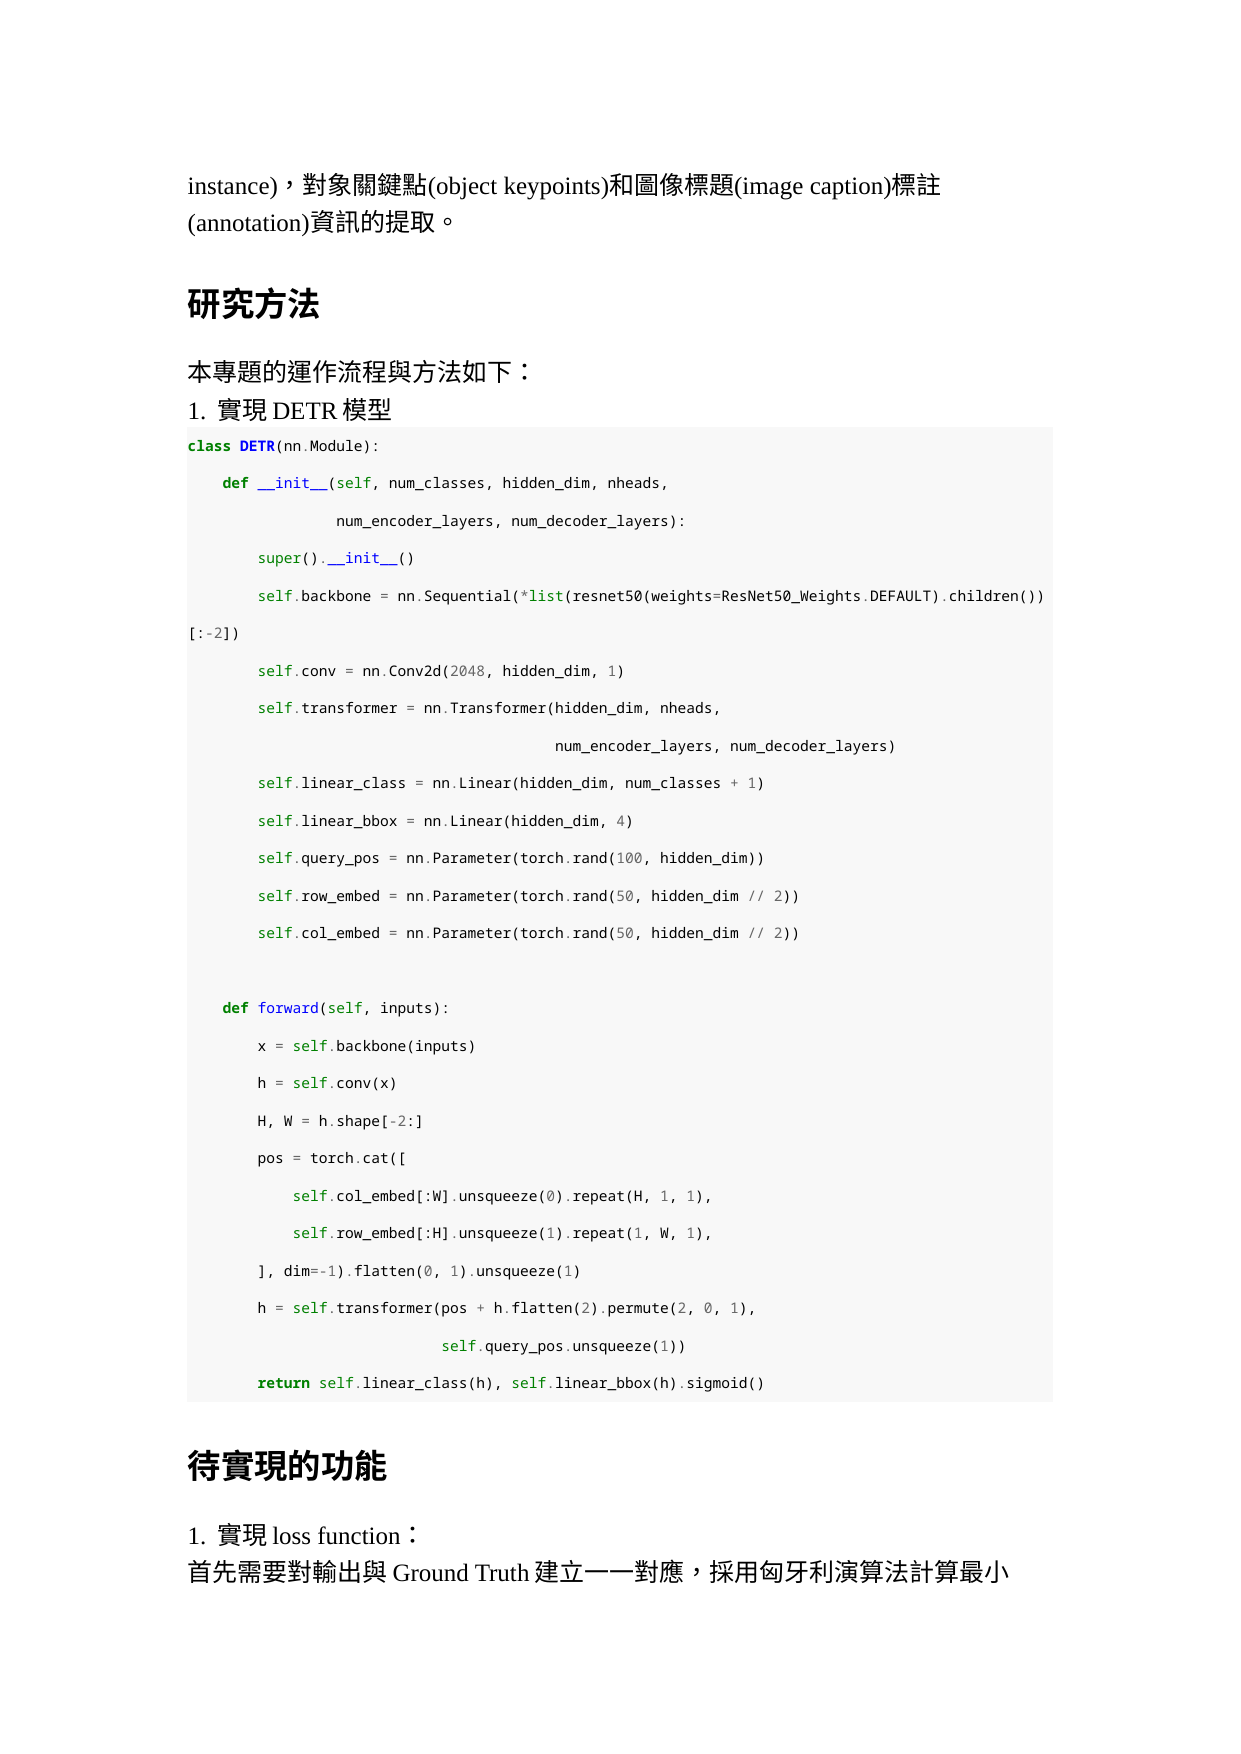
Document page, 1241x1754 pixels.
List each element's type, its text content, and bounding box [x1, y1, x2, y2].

text 本專題的運作流程與方法如下： [187, 352, 1053, 389]
text class DETR(nn.Module): def __init__(self, num_classes, hidden_dim, nheads, num_encoder_layers, num_decoder_layers): super().__init__() self.backbone = nn.Sequential(*list(resnet50(weights=ResNet50_Weights.DEFAULT).children())[:-2]) self.conv = nn.Conv2d(2048, hidden_dim, 1) self.transformer = nn.Transformer(hidden_dim, nheads, num_encoder_layers, num_decoder_layers) self.linear_class = nn.Linear(hidden_dim, num_classes + 1) self.linear_bbox = nn.Linear(hidden_dim, 4) self.query_pos = nn.Parameter(torch.rand(100, hidden_dim)) self.row_embed = nn.Parameter(torch.rand(50, hidden_dim // 2)) self.col_embed = nn.Parameter(torch.rand(50, hidden_dim // 2)) def forward(self, inputs): x = self.backbone(inputs) h = self.conv(x) H, W = h.shape[-2:] pos = torch.cat([ self.col_embed[:W].unsqueeze(0).repeat(H, 1, 1), self.row_embed[:H].unsqueeze(1).repeat(1, W, 1), ], dim=-1).flatten(0, 1).unsqueeze(1) h = self.transformer(pos + h.flatten(2).permute(2, 0, 1), self.query_pos.unsqueeze(1)) return self.linear_class(h), self.linear_bbox(h).sigmoid() [187, 427, 1053, 1402]
subtitle 待實現的功能 [187, 1427, 1053, 1502]
text 首先需要對輸出與Ground Truth建立一一對應，採用匈牙利演算法計算最小 [187, 1552, 1053, 1589]
text COCO數據集的官網同時也提供一組API(一般都稱之為COCO API)來協助加載，解析和可視化COCO中的標註(annotations)。API支持對象實例(object instance)，對象關鍵點(object keypoints)和圖像標題(image caption)標註(annotation)資訊的提取。 [187, 164, 1053, 239]
list 實現DETR模型 [187, 389, 1053, 427]
list 實現loss function： [187, 1514, 1053, 1552]
subtitle 研究方法 [187, 264, 1053, 339]
